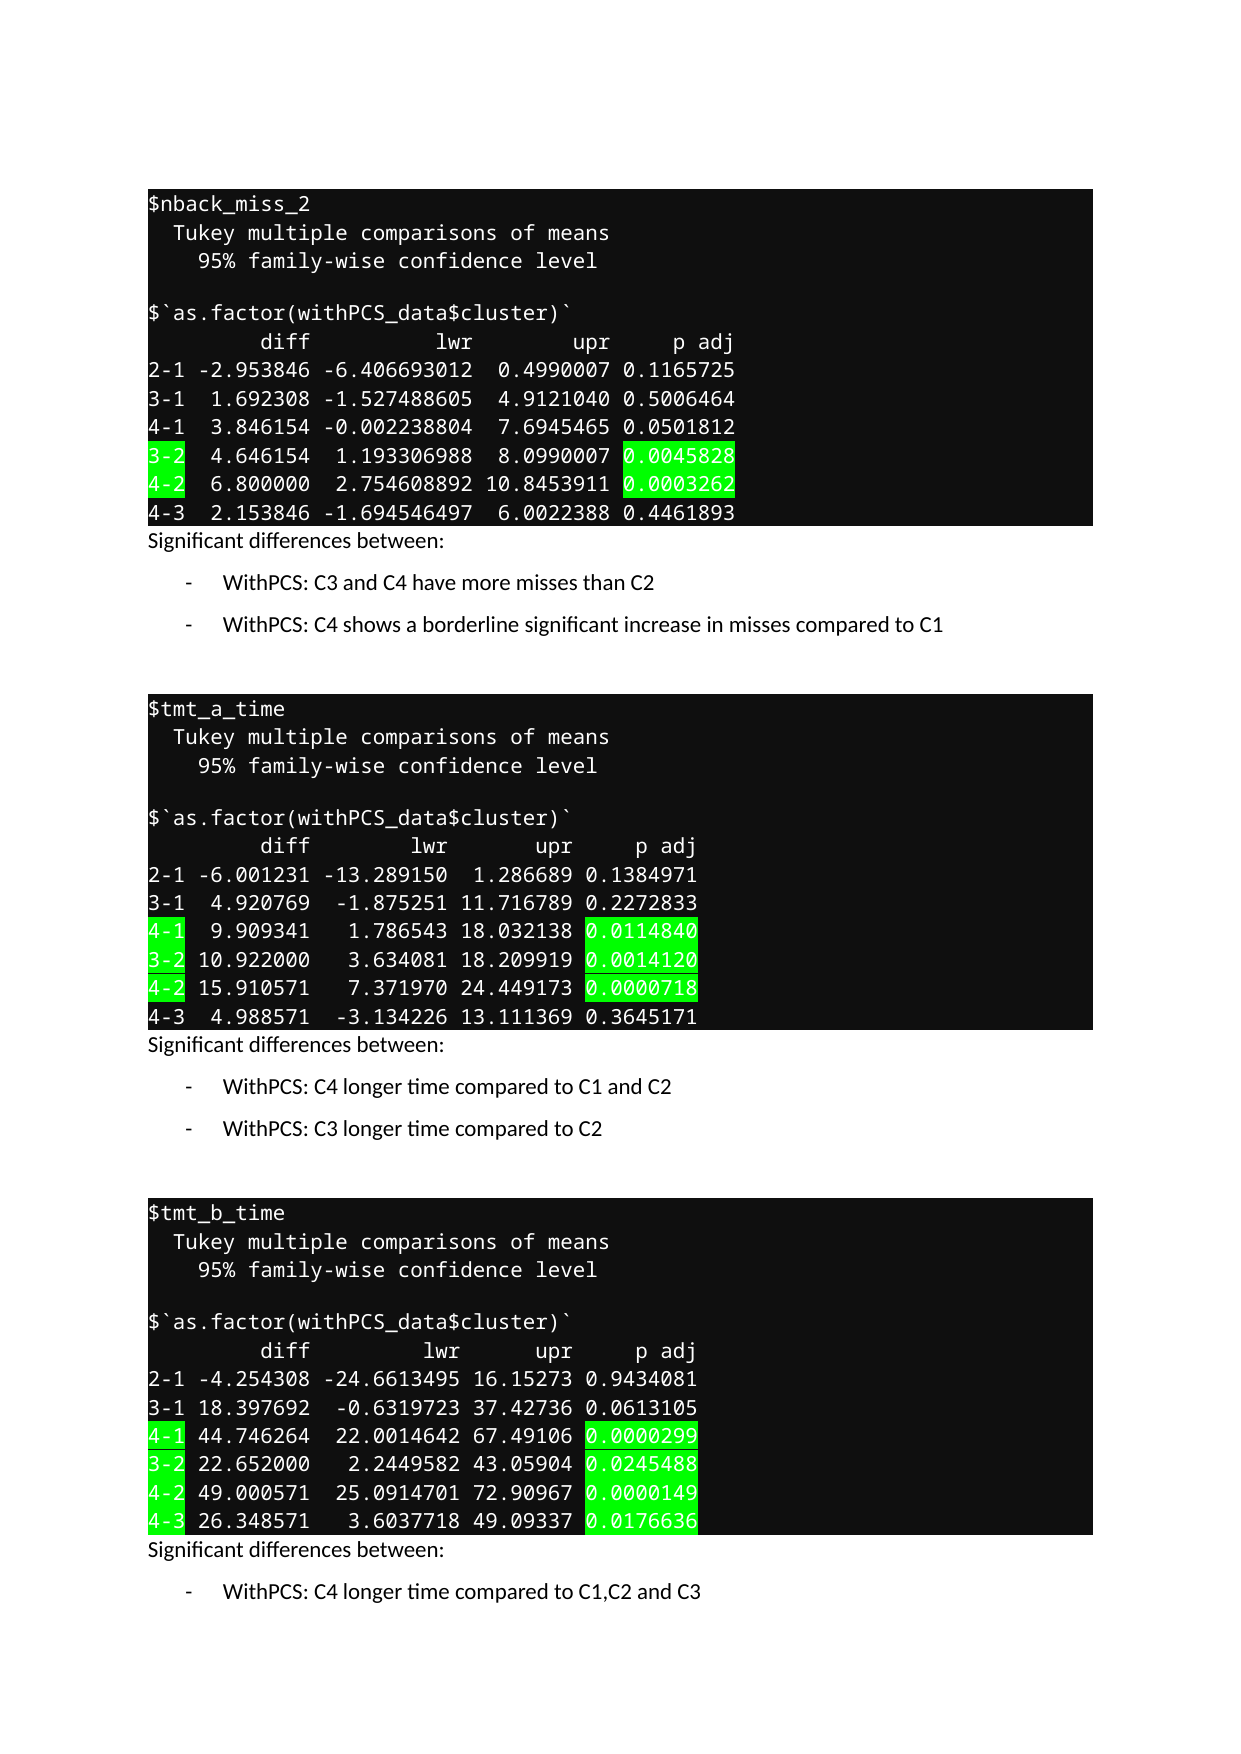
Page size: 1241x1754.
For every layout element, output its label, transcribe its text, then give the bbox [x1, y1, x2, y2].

text 4-3 4.988571 -3.134226 13.111369 0.3645171 [148, 1002, 1093, 1030]
text 4-3 2.153846 -1.694546497 6.0022388 0.4461893 [148, 498, 1093, 526]
list WithPCS: C3 and C4 have more misses than C2 [185, 568, 1093, 596]
text Tukey multiple comparisons of means [148, 1227, 1093, 1255]
list WithPCS: C4 longer time compared to C1,C2 and C3 [185, 1577, 1093, 1605]
text $tmt_b_time [148, 1198, 1093, 1227]
text Tukey multiple comparisons of means [148, 722, 1093, 751]
text 95% family-wise confidence level [148, 751, 1093, 779]
list WithPCS: C3 longer time compared to C2 [185, 1114, 1093, 1142]
text diff lwr upr p adj [148, 327, 1093, 355]
text 2-1 -2.953846 -6.406693012 0.4990007 0.1165725 [148, 355, 1093, 384]
text 4-1 44.746264 22.0014642 67.49106 0.0000299 [148, 1421, 1093, 1449]
text $`as.factor(withPCS_data$cluster)` [148, 803, 1093, 831]
text 2-1 -4.254308 -24.6613495 16.15273 0.9434081 [148, 1364, 1093, 1393]
text 4-3 26.348571 3.6037718 49.09337 0.0176636 [148, 1506, 1093, 1535]
text 4-2 15.910571 7.371970 24.449173 0.0000718 [148, 973, 1093, 1002]
text 95% family-wise confidence level [148, 246, 1093, 275]
text 3-1 18.397692 -0.6319723 37.42736 0.0613105 [148, 1393, 1093, 1421]
text 4-2 49.000571 25.0914701 72.90967 0.0000149 [148, 1478, 1093, 1506]
text Significant differences between: [148, 1535, 1093, 1563]
text 2-1 -6.001231 -13.289150 1.286689 0.1384971 [148, 860, 1093, 888]
text 4-1 3.846154 -0.002238804 7.6945465 0.0501812 [148, 412, 1093, 441]
text 4-1 9.909341 1.786543 18.032138 0.0114840 [148, 917, 1093, 945]
text 3-1 1.692308 -1.527488605 4.9121040 0.5006464 [148, 384, 1093, 412]
text Significant differences between: [148, 1030, 1093, 1058]
text $nback_miss_2 [148, 189, 1093, 218]
text 3-2 10.922000 3.634081 18.209919 0.0014120 [148, 945, 1093, 973]
text Significant differences between: [148, 526, 1093, 554]
text Tukey multiple comparisons of means [148, 218, 1093, 246]
text 3-2 4.646154 1.193306988 8.0990007 0.0045828 [148, 441, 1093, 469]
text 95% family-wise confidence level [148, 1255, 1093, 1284]
text diff lwr upr p adj [148, 1336, 1093, 1364]
text $`as.factor(withPCS_data$cluster)` [148, 298, 1093, 327]
text $tmt_a_time [148, 694, 1093, 722]
list WithPCS: C4 shows a borderline significant increase in misses compared to C1 [185, 610, 1093, 638]
text 3-2 22.652000 2.2449582 43.05904 0.0245488 [148, 1449, 1093, 1478]
text diff lwr upr p adj [148, 831, 1093, 860]
text 4-2 6.800000 2.754608892 10.8453911 0.0003262 [148, 469, 1093, 498]
list WithPCS: C4 longer time compared to C1 and C2 [185, 1072, 1093, 1100]
text 3-1 4.920769 -1.875251 11.716789 0.2272833 [148, 888, 1093, 917]
text $`as.factor(withPCS_data$cluster)` [148, 1307, 1093, 1336]
